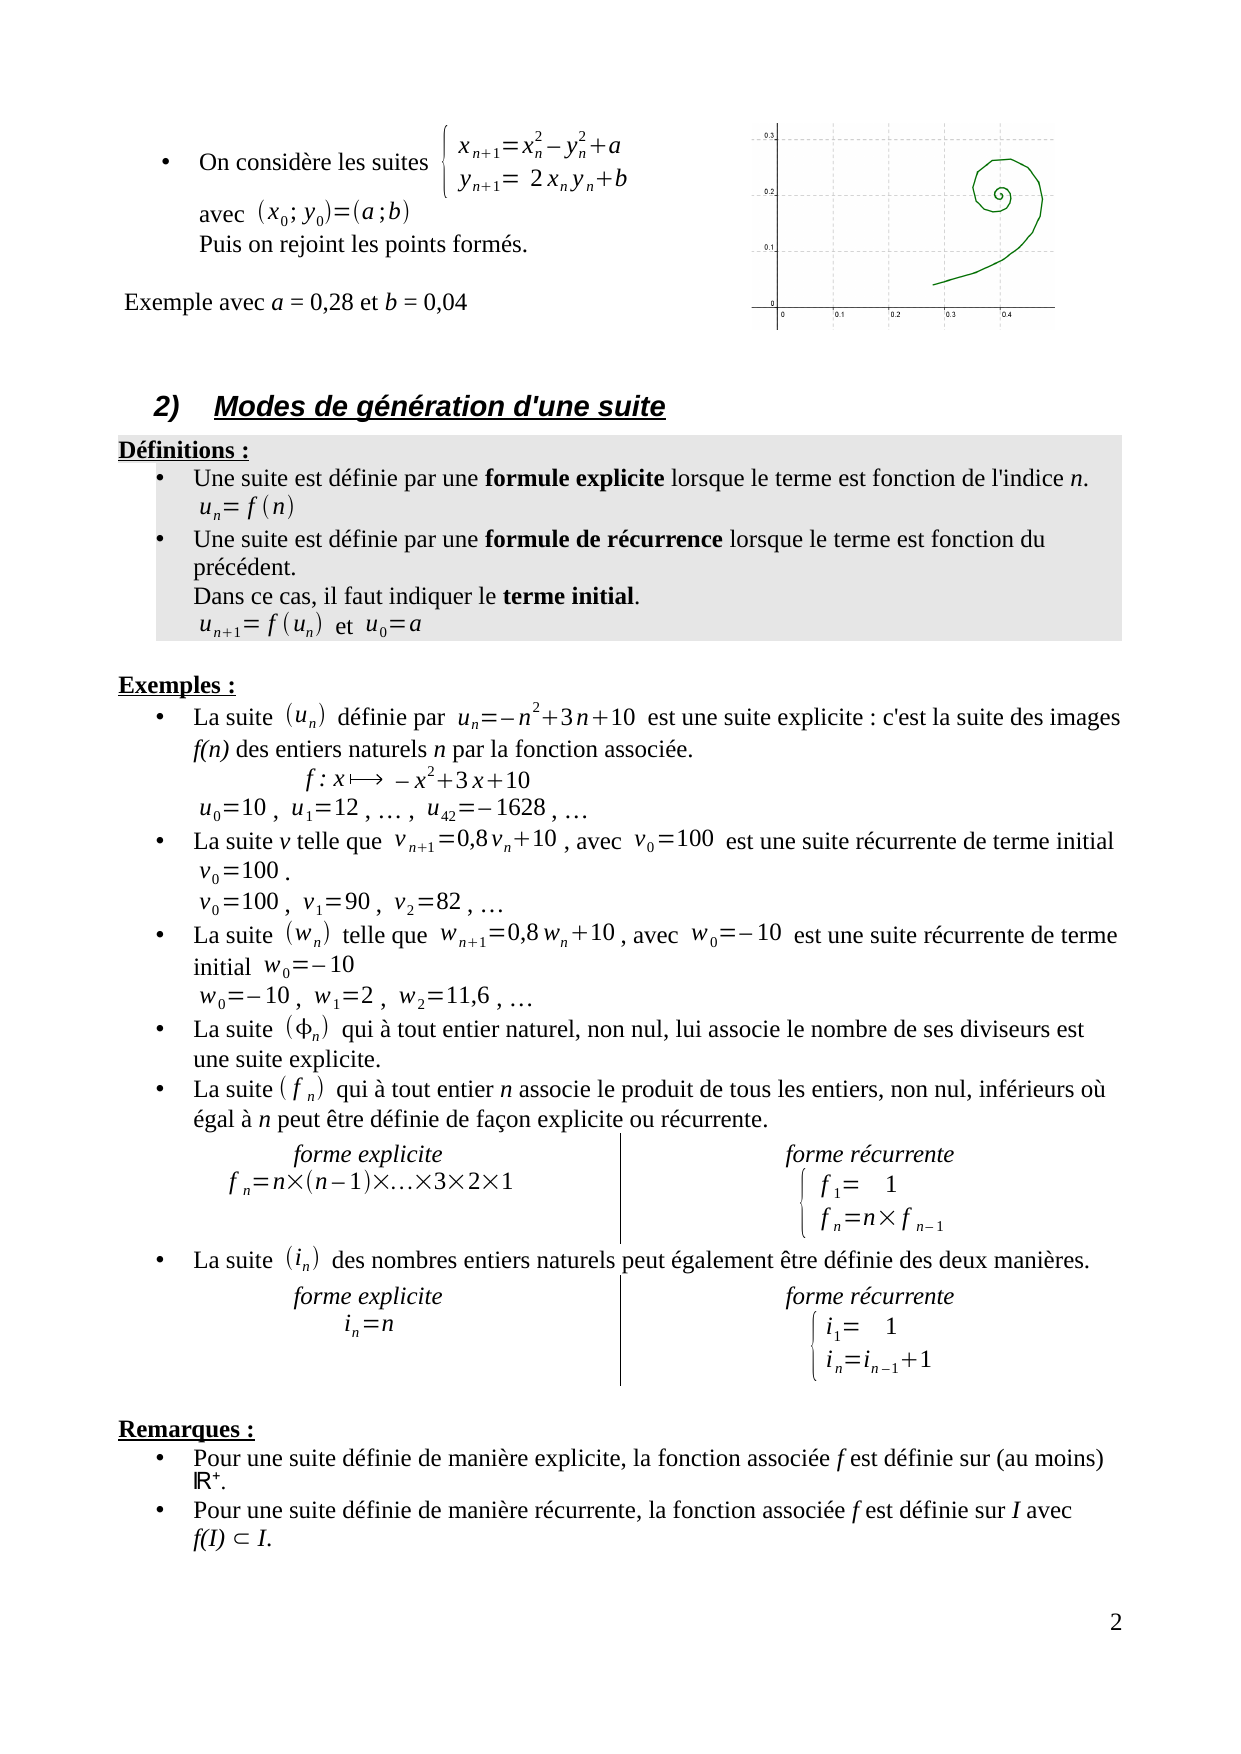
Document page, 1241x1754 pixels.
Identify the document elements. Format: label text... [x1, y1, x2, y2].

table_header forme explicite [118, 1133, 620, 1244]
list , , , … [156, 888, 1122, 919]
table_header forme récurrente [621, 1133, 1122, 1244]
text Définitions : [118, 435, 1122, 463]
list Pour une suite définie de manière explicite, la fonction associée f est définie sur (au moins) ℝ+. [156, 1443, 1122, 1495]
list La suite telle que , avec est une suite récurrente de terme initial [156, 919, 1122, 982]
list Une suite est définie par une formule de récurrence lorsque le terme est fonction du précédent. [156, 524, 1122, 581]
list et [156, 610, 1122, 641]
list La suite qui à tout entier naturel, non nul, lui associe le nombre de ses diviseurs est une suite explicite. [156, 1013, 1122, 1073]
table_header forme récurrente [621, 1275, 1122, 1386]
list Dans ce cas, il faut indiquer le terme initial. [156, 581, 1122, 610]
table_header [684, 118, 1123, 364]
list Pour une suite définie de manière récurrente, la fonction associée f est définie sur I avec [156, 1495, 1122, 1523]
list La suite des nombres entiers naturels peut également être définie des deux manières. [156, 1244, 1122, 1275]
list Une suite est définie par une formule explicite lorsque le terme est fonction de l'indice n. [156, 463, 1122, 492]
list La suite v telle que , avec est une suite récurrente de terme initial . [156, 825, 1122, 888]
list f : x [268, 762, 1122, 793]
subtitle Modes de génération d'une suite [153, 389, 1122, 422]
list , , , … [156, 982, 1122, 1013]
text Exemples : [118, 670, 1122, 699]
list La suite définie par est une suite explicite : c'est la suite des images f(n) des entiers naturels n par la fonction associée. [156, 699, 1122, 762]
table_header forme explicite [118, 1275, 620, 1386]
text Remarques : [118, 1414, 1122, 1443]
table_header On considère les suites avec Puis on rejoint les points formés. Exemple avec a = 0,28 et b = 0,04 [118, 118, 684, 364]
list , , … , , … [156, 793, 1122, 825]
list f(I) ⊂ I. [156, 1523, 1122, 1552]
list La suite qui à tout entier n associe le produit de tous les entiers, non nul, inférieurs où égal à n peut être définie de façon explicite ou récurrente. [156, 1073, 1122, 1133]
